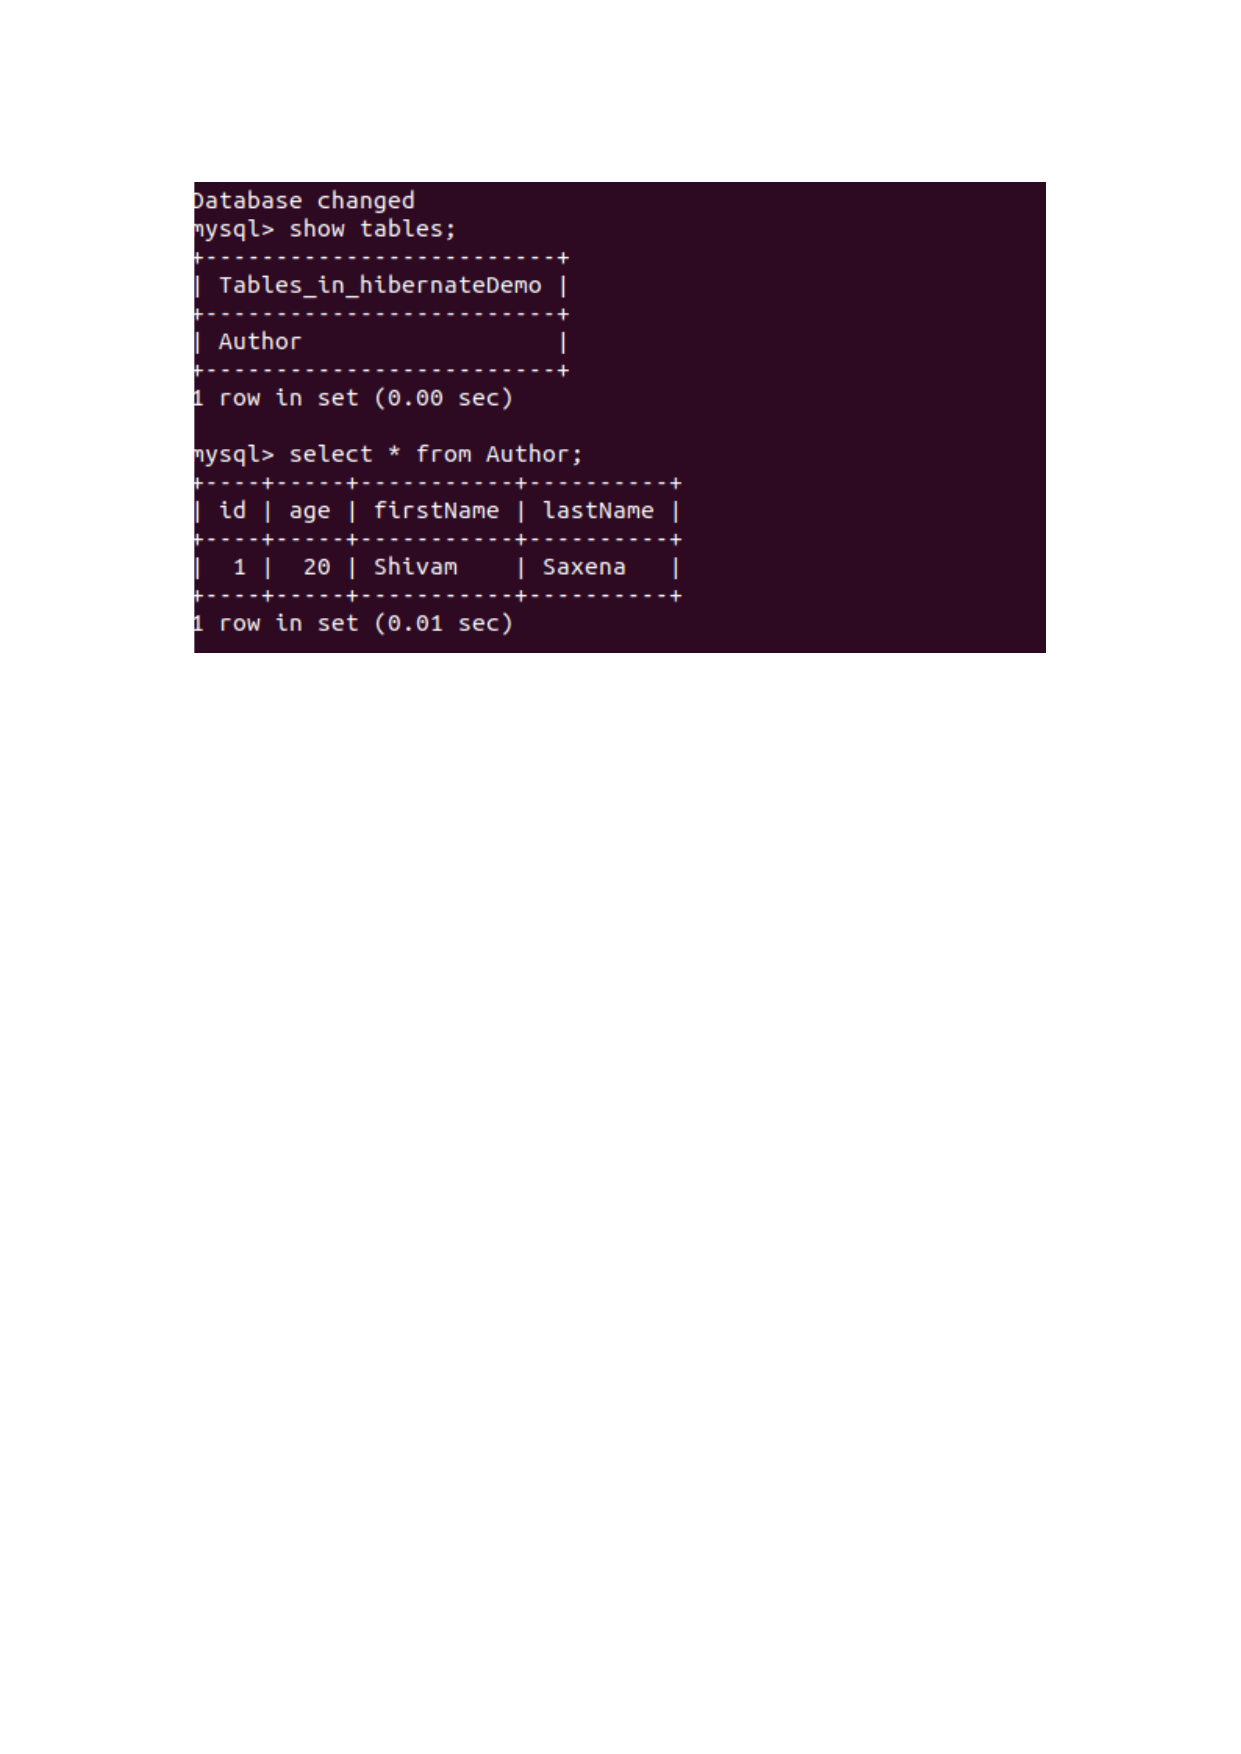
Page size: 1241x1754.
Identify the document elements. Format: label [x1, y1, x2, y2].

picture [194, 182, 1046, 653]
